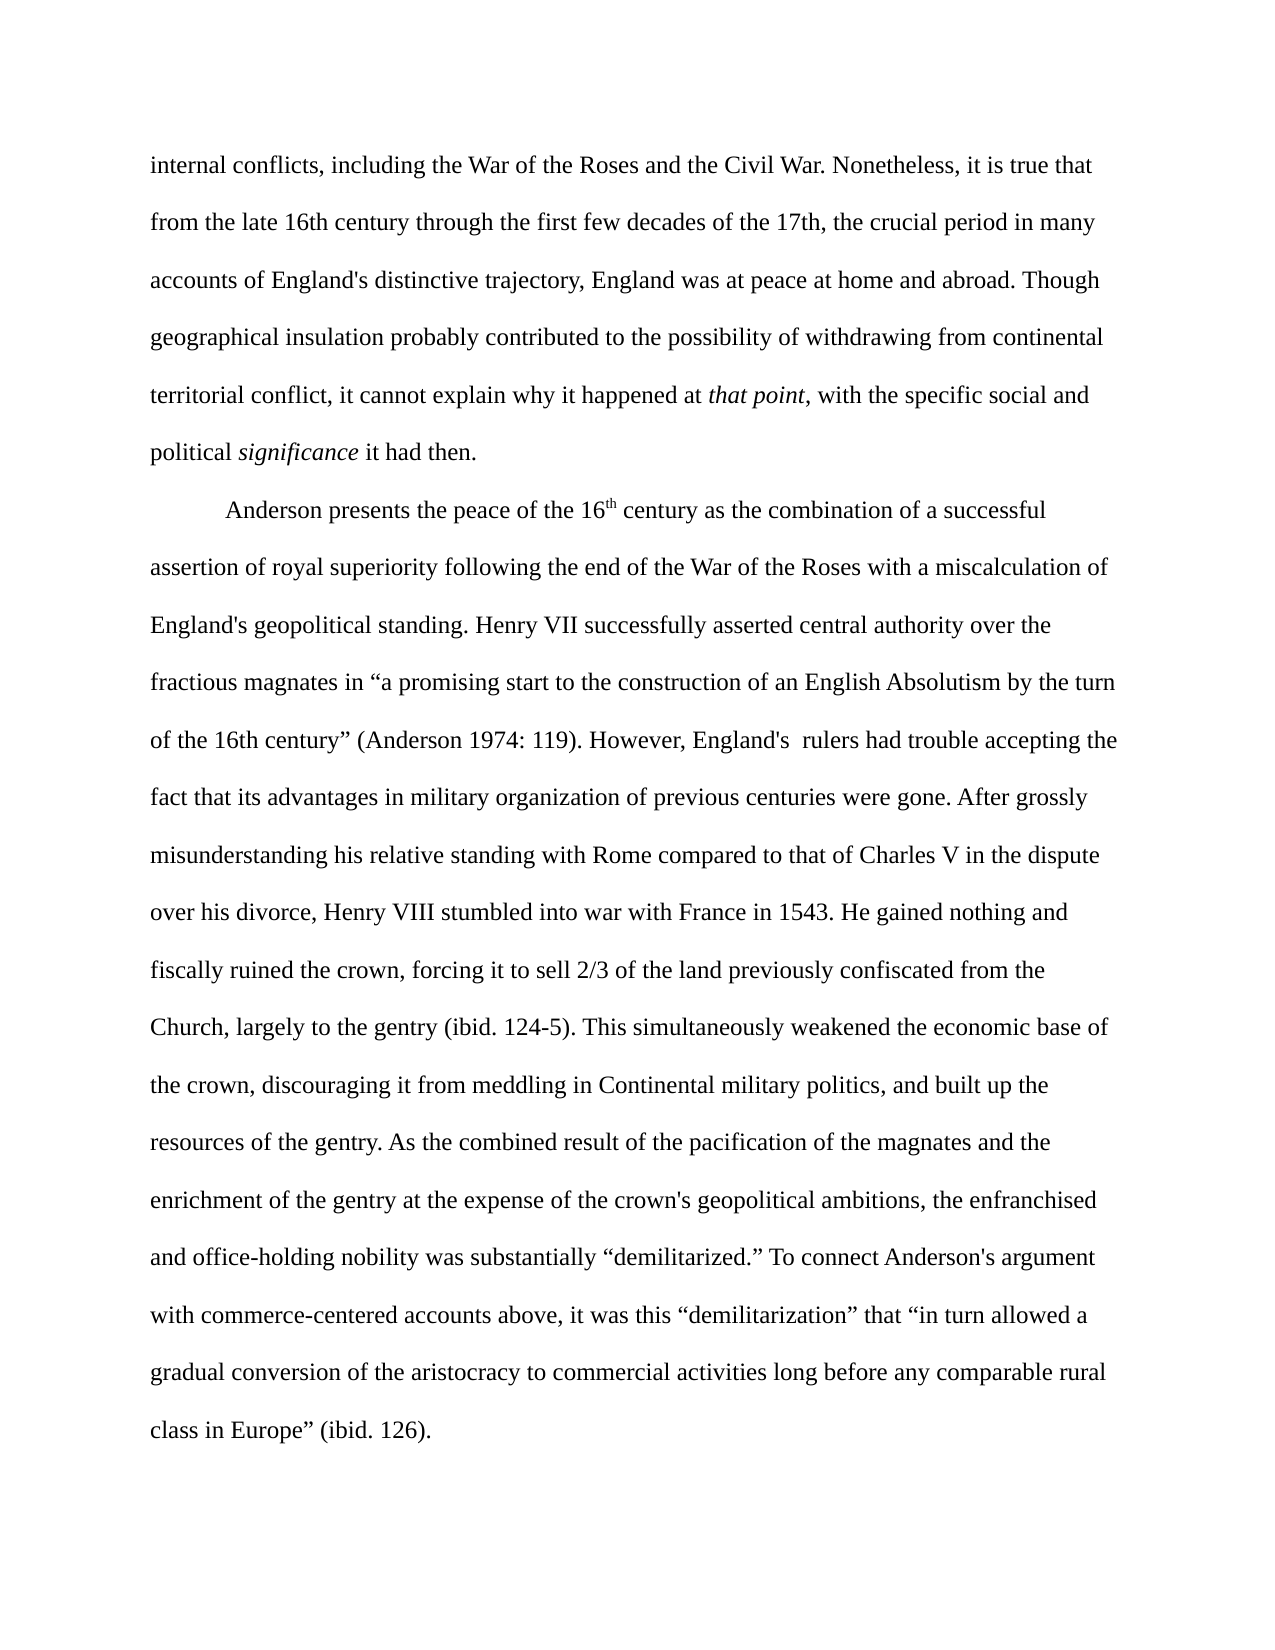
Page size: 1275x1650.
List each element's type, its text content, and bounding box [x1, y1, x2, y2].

text Anderson presents the peace of the 16th century as the combination of a successful assertion of royal superiority following the end of the War of the Roses with a miscalculation of England's geopolitical standing. Henry VII successfully asserted central authority over the fractious magnates in “a promising start to the construction of an English Absolutism by the turn of the 16th century” (Anderson 1974: 119). However, England's rulers had trouble accepting the fact that its advantages in military organization of previous centuries were gone. After grossly misunderstanding his relative standing with Rome compared to that of Charles V in the dispute over his divorce, Henry VIII stumbled into war with France in 1543. He gained nothing and fiscally ruined the crown, forcing it to sell 2/3 of the land previously confiscated from the Church, largely to the gentry (ibid. 124-5). This simultaneously weakened the economic base of the crown, discouraging it from meddling in Continental military politics, and built up the resources of the gentry. As the combined result of the pacification of the magnates and the enrichment of the gentry at the expense of the crown's geopolitical ambitions, the enfranchised and office-holding nobility was substantially “demilitarized.” To connect Anderson's argument with commerce-centered accounts above, it was this “demilitarization” that “in turn allowed a gradual conversion of the aristocracy to commercial activities long before any comparable rural class in Europe” (ibid. 126). [150, 495, 1125, 1444]
text internal conflicts, including the War of the Roses and the Civil War. Nonetheless, it is true that from the late 16th century through the first few decades of the 17th, the crucial period in many accounts of England's distinctive trajectory, England was at peace at home and abroad. Though geographical insulation probably contributed to the possibility of withdrawing from continental territorial conflict, it cannot explain why it happened at that point, with the specific social and political significance it had then. [150, 150, 1125, 466]
